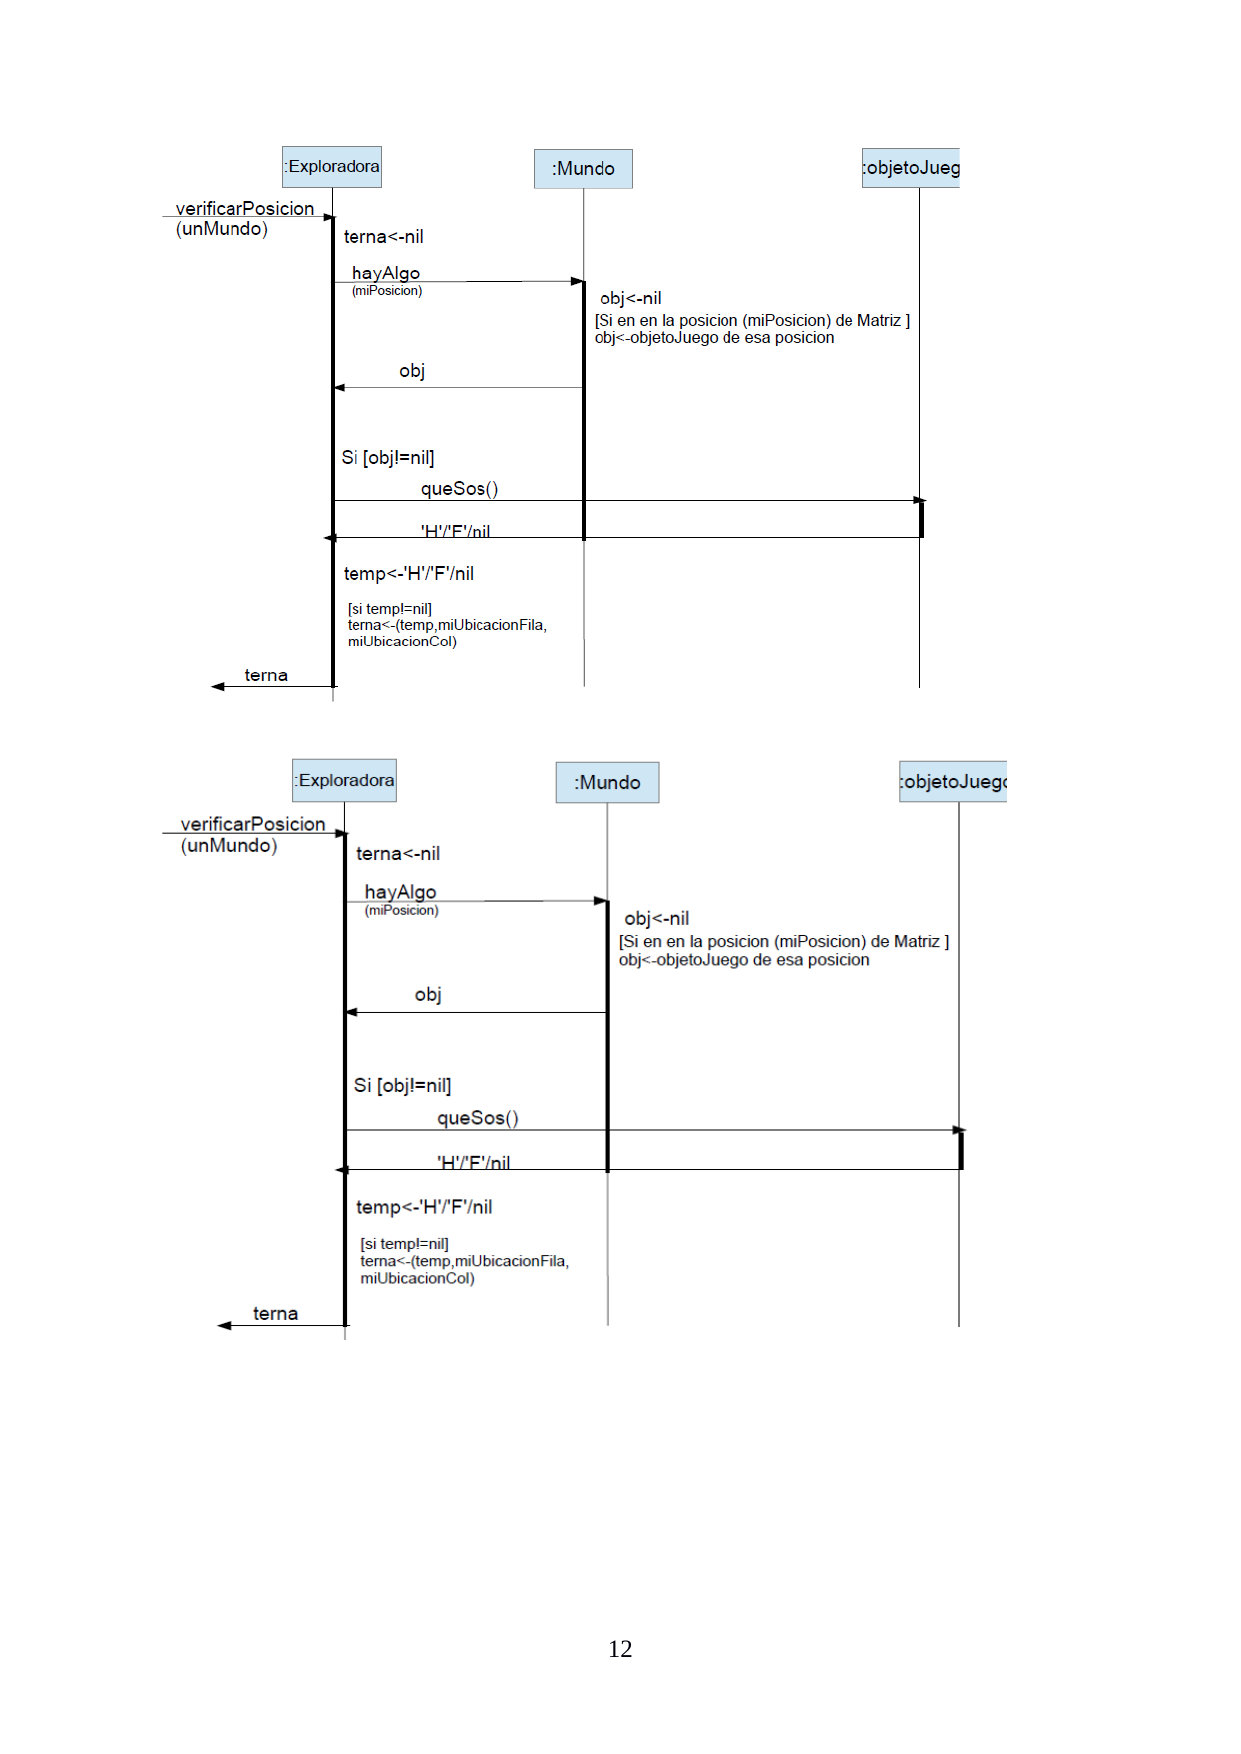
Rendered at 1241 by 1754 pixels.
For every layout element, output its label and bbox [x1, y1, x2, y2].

picture [162, 135, 960, 702]
picture [162, 758, 1007, 1340]
